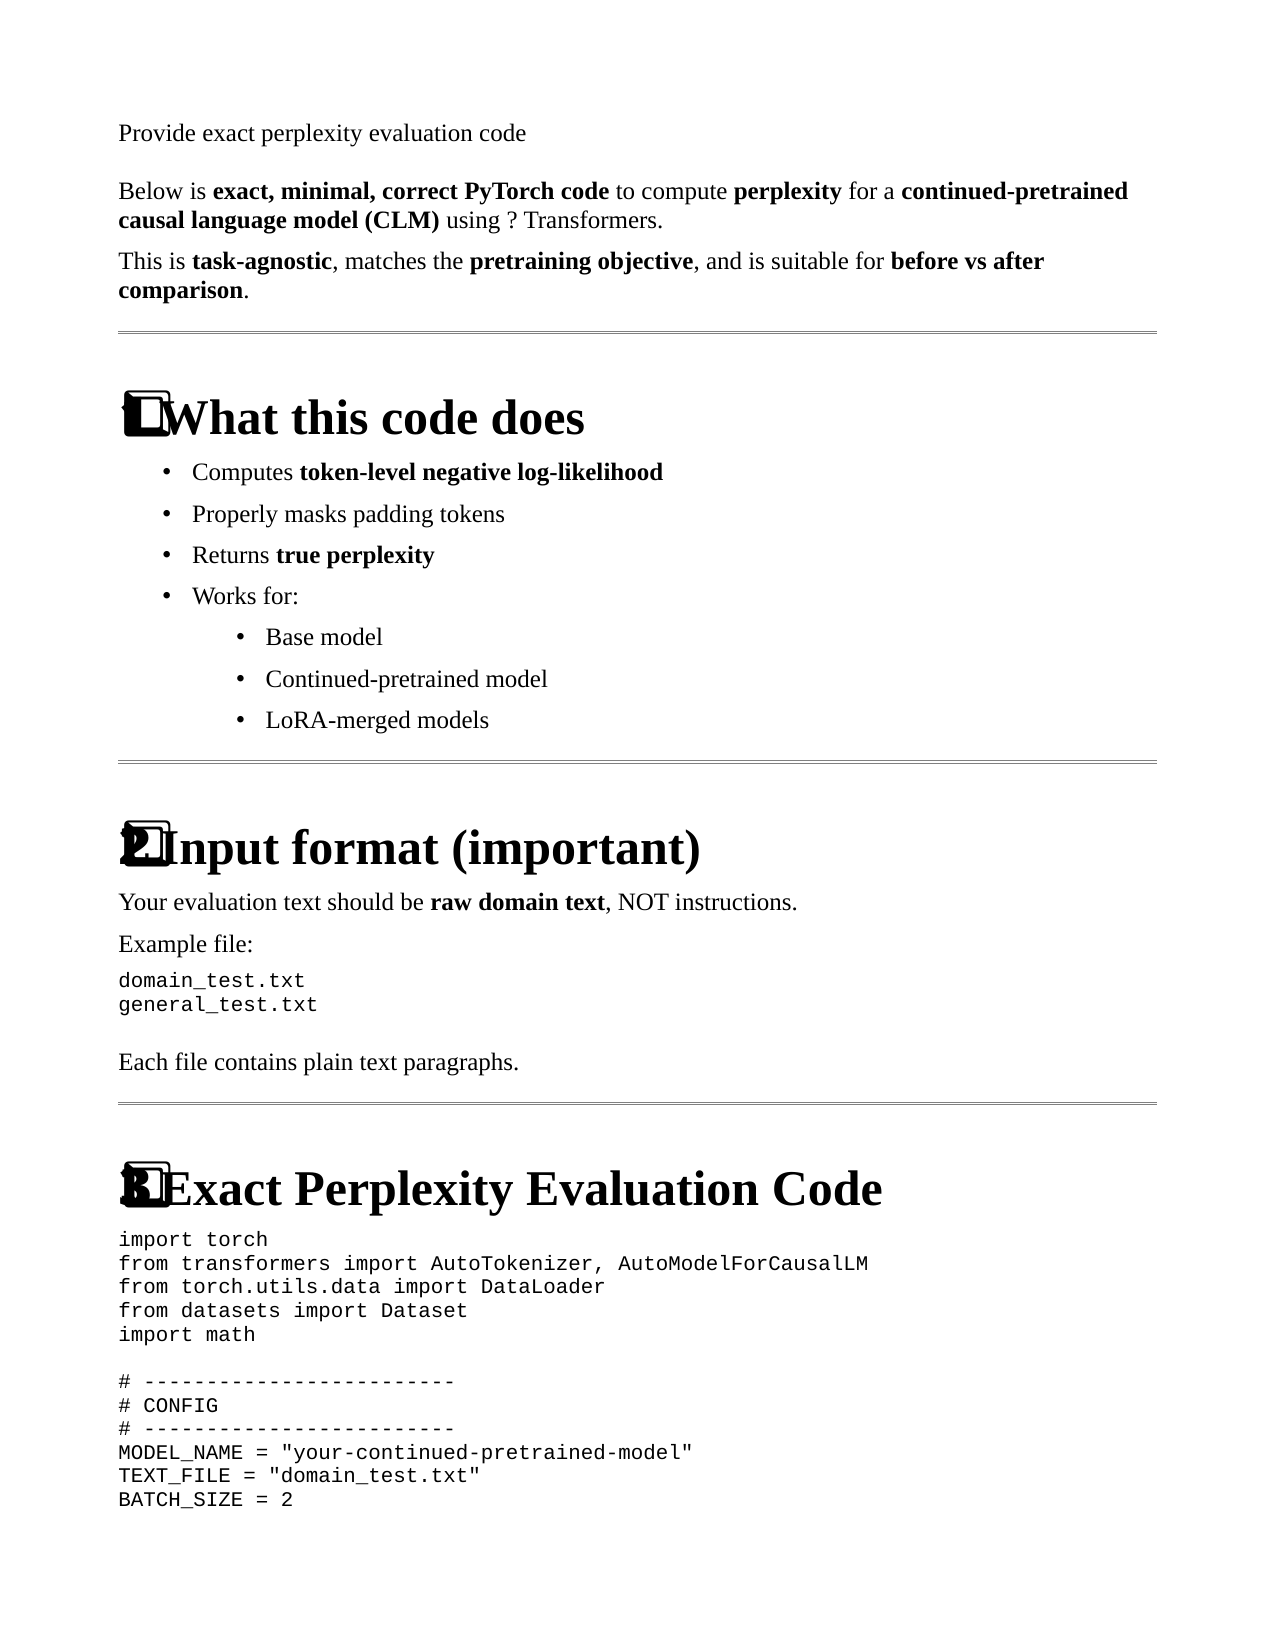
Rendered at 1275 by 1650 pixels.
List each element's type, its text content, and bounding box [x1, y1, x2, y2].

text MODEL_NAME = "your-continued-pretrained-model" [118, 1442, 1157, 1466]
text Provide exact perplexity evaluation code [118, 118, 1157, 147]
list Continued-pretrained model [236, 664, 1157, 692]
text # ------------------------- [118, 1418, 1157, 1442]
subtitle 3️⃣ Exact Perplexity Evaluation Code [118, 1159, 1157, 1217]
text BATCH_SIZE = 2 [118, 1489, 1157, 1513]
text import torch [118, 1229, 1157, 1253]
subtitle 1️⃣ What this code does [118, 387, 1157, 445]
text Each file contains plain text paragraphs. [118, 1047, 1157, 1075]
text This is task-agnostic, matches the pretraining objective, and is suitable for before vs after comparison. [118, 246, 1157, 304]
text Example file: [118, 929, 1157, 957]
list Returns true perplexity [162, 540, 1157, 569]
list LoRA-merged models [236, 705, 1157, 734]
subtitle 2️⃣ Input format (important) [118, 817, 1157, 875]
text TEXT_FILE = "domain_test.txt" [118, 1466, 1157, 1489]
list Properly masks padding tokens [162, 499, 1157, 527]
text import math [118, 1324, 1157, 1347]
list Base model [236, 622, 1157, 651]
list Works for: [162, 581, 1157, 610]
text general_test.txt [118, 993, 1157, 1017]
text Your evaluation text should be raw domain text, NOT instructions. [118, 887, 1157, 916]
text from torch.utils.data import DataLoader [118, 1276, 1157, 1300]
text domain_test.txt [118, 970, 1157, 993]
text from transformers import AutoTokenizer, AutoModelForCausalLM [118, 1253, 1157, 1276]
text # ------------------------- [118, 1371, 1157, 1394]
list Computes token-level negative log-likelihood [162, 457, 1157, 486]
text from datasets import Dataset [118, 1300, 1157, 1324]
text # CONFIG [118, 1394, 1157, 1418]
text Below is exact, minimal, correct PyTorch code to compute perplexity for a continued-pretrained causal language model (CLM) using ? Transformers. [118, 176, 1157, 234]
